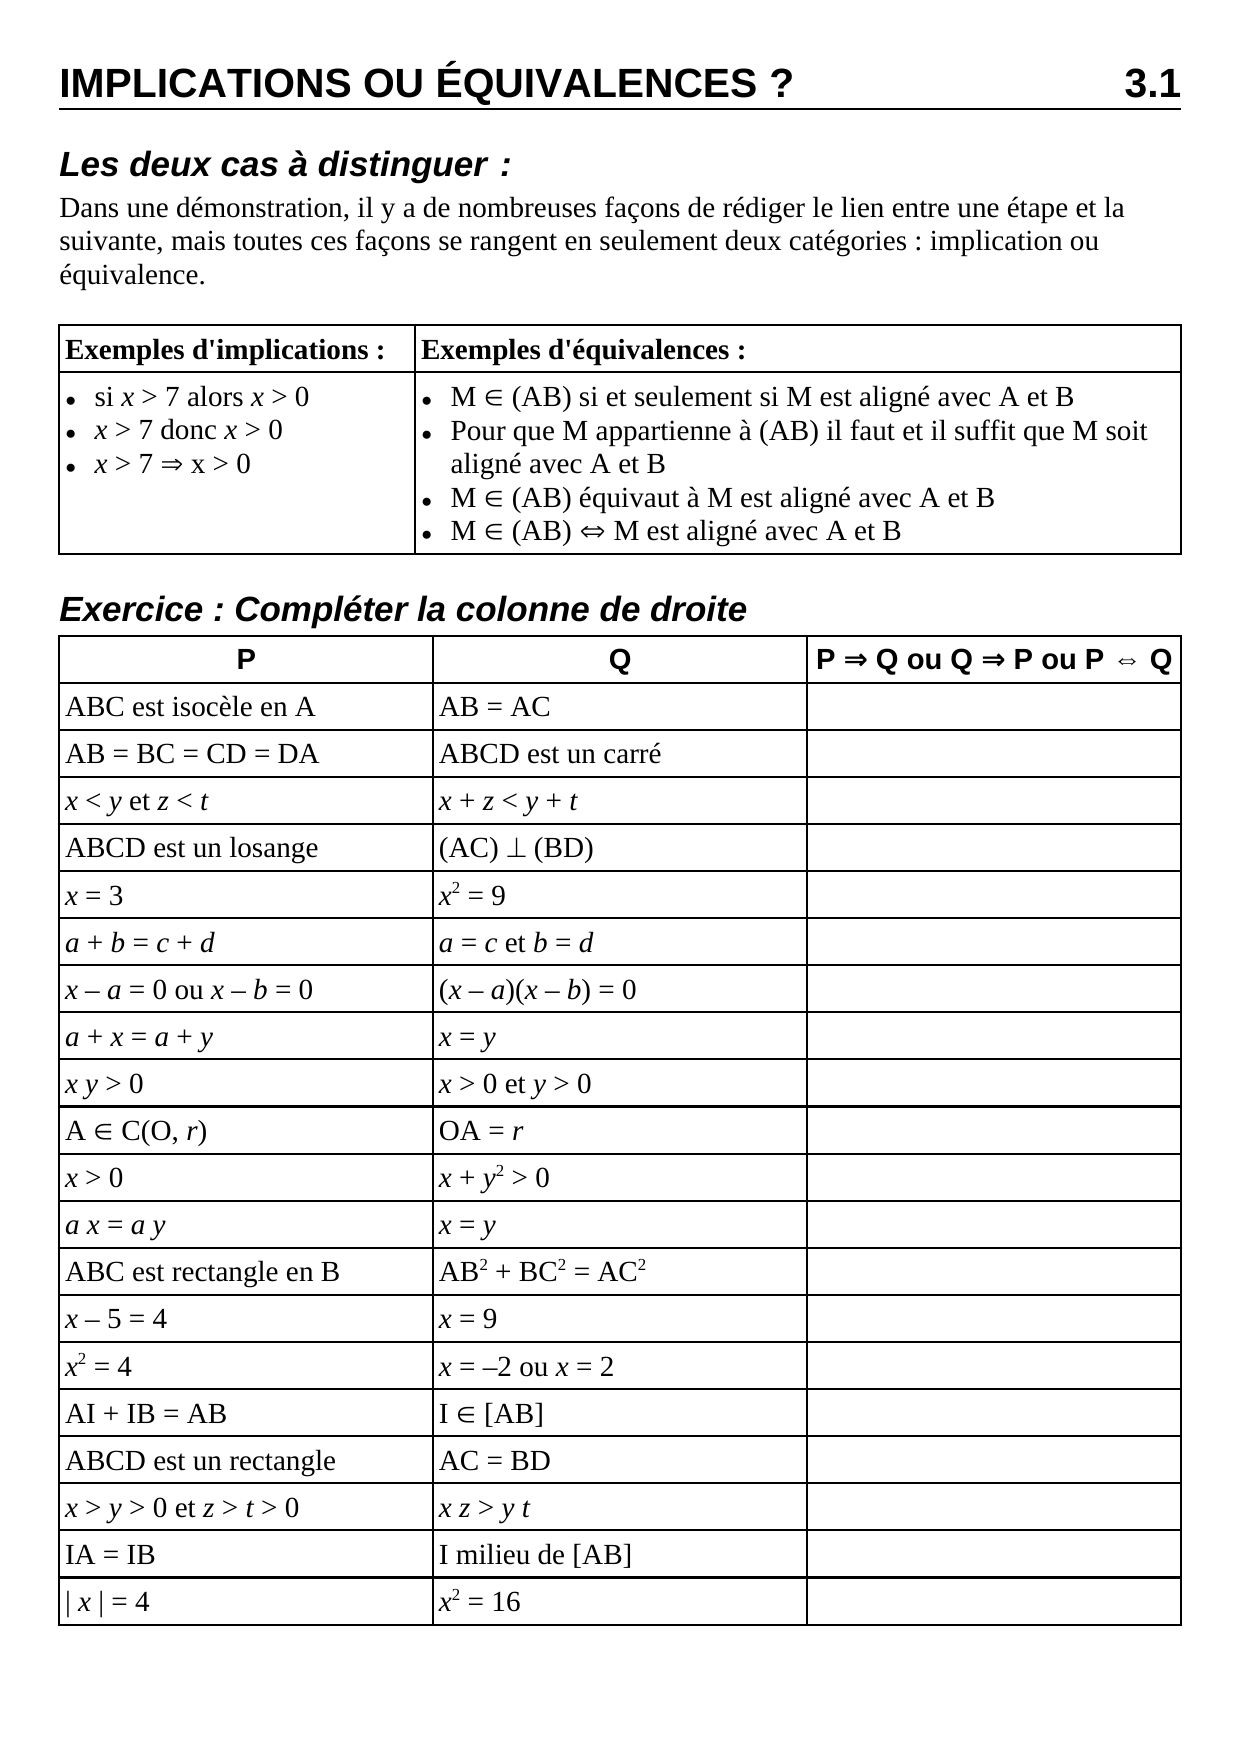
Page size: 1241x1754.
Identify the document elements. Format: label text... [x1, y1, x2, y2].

text Dans une démonstration, il y a de nombreuses façons de rédiger le lien entre une étape et la suivante, mais toutes ces façons se rangent en seulement deux catégories : implication ou équivalence. [59, 190, 1181, 291]
table_cell [808, 872, 1180, 917]
table_cell [808, 778, 1180, 823]
table_cell (x – a)(x – b) = 0 [434, 966, 806, 1011]
table_cell x z > y t [434, 1484, 806, 1529]
table_cell x > 0 [60, 1155, 432, 1200]
table_cell AI + IB = AB [60, 1390, 432, 1435]
table_cell [808, 1202, 1180, 1247]
table_cell [808, 1060, 1180, 1105]
table_cell [808, 1343, 1180, 1388]
table_cell [808, 1579, 1180, 1623]
table_cell M ∈ (AB) si et seulement si M est aligné avec A et B Pour que M appartienne à (AB) il faut et il suffit que M soit aligné avec A et B M ∈ (AB) équivaut à M est aligné avec A et B M ∈ (AB) ⇔ M est aligné avec A et B [416, 373, 1180, 553]
table_cell si x > 7 alors x > 0 x > 7 donc x > 0 x > 7 ⇒ x > 0 [60, 373, 414, 553]
table_cell a + x = a + y [60, 1013, 432, 1058]
table_cell a = c et b = d [434, 919, 806, 964]
table_cell x = 3 [60, 872, 432, 917]
table_cell [808, 1155, 1180, 1200]
table_cell AB = AC [434, 684, 806, 729]
table_cell x < y et z < t [60, 778, 432, 823]
table_cell AC = BD [434, 1437, 806, 1482]
table_cell [808, 1437, 1180, 1482]
table_cell a + b = c + d [60, 919, 432, 964]
table_cell ABCD est un carré [434, 731, 806, 776]
table_cell [808, 825, 1180, 870]
table_cell ABC est rectangle en B [60, 1249, 432, 1294]
table_cell [808, 1249, 1180, 1294]
table_cell x – 5 = 4 [60, 1296, 432, 1341]
table_cell I ∈ [AB] [434, 1390, 806, 1435]
table_cell x2 = 9 [434, 872, 806, 917]
table_cell [808, 1108, 1180, 1153]
table_cell [808, 966, 1180, 1011]
table_cell (AC) ⟂ (BD) [434, 825, 806, 870]
subtitle Exercice : Compléter la colonne de droite [59, 588, 1181, 628]
table_cell A ∈ C(O, r) [60, 1108, 432, 1153]
table_cell IA = IB [60, 1531, 432, 1576]
table_cell I milieu de [AB] [434, 1531, 806, 1576]
table_header P [60, 637, 432, 682]
table_cell x – a = 0 ou x – b = 0 [60, 966, 432, 1011]
table_cell x = y [434, 1202, 806, 1247]
table_cell [808, 1390, 1180, 1435]
subtitle Les deux cas à distinguer : [59, 144, 1181, 184]
table_cell AB2 + BC2 = AC2 [434, 1249, 806, 1294]
table_cell AB = BC = CD = DA [60, 731, 432, 776]
table_cell ABCD est un losange [60, 825, 432, 870]
table_header P ⇒ Q ou Q ⇒ P ou P ⇔ Q [808, 637, 1180, 682]
table_cell ABC est isocèle en A [60, 684, 432, 729]
table_cell [808, 1013, 1180, 1058]
table_cell ABCD est un rectangle [60, 1437, 432, 1482]
table_cell | x | = 4 [60, 1579, 432, 1623]
subtitle Implications ou Équivalences ? 3.1 [59, 59, 1181, 108]
table_cell [808, 1531, 1180, 1576]
table_cell [808, 731, 1180, 776]
table_cell OA = r [434, 1108, 806, 1153]
table_cell x > 0 et y > 0 [434, 1060, 806, 1105]
table_cell x + z < y + t [434, 778, 806, 823]
table_cell a x = a y [60, 1202, 432, 1247]
table_cell x2 = 4 [60, 1343, 432, 1388]
table_header Exemples d'équivalences : [416, 326, 1180, 371]
table_cell x > y > 0 et z > t > 0 [60, 1484, 432, 1529]
table_cell x y > 0 [60, 1060, 432, 1105]
table_cell x + y2 > 0 [434, 1155, 806, 1200]
table_cell x2 = 16 [434, 1579, 806, 1623]
table_cell x = –2 ou x = 2 [434, 1343, 806, 1388]
table_cell [808, 1484, 1180, 1529]
table_cell [808, 684, 1180, 729]
table_cell [808, 1296, 1180, 1341]
table_header Q [434, 637, 806, 682]
table_cell x = 9 [434, 1296, 806, 1341]
table_header Exemples d'implications : [60, 326, 414, 371]
table_cell x = y [434, 1013, 806, 1058]
table_cell [808, 919, 1180, 964]
